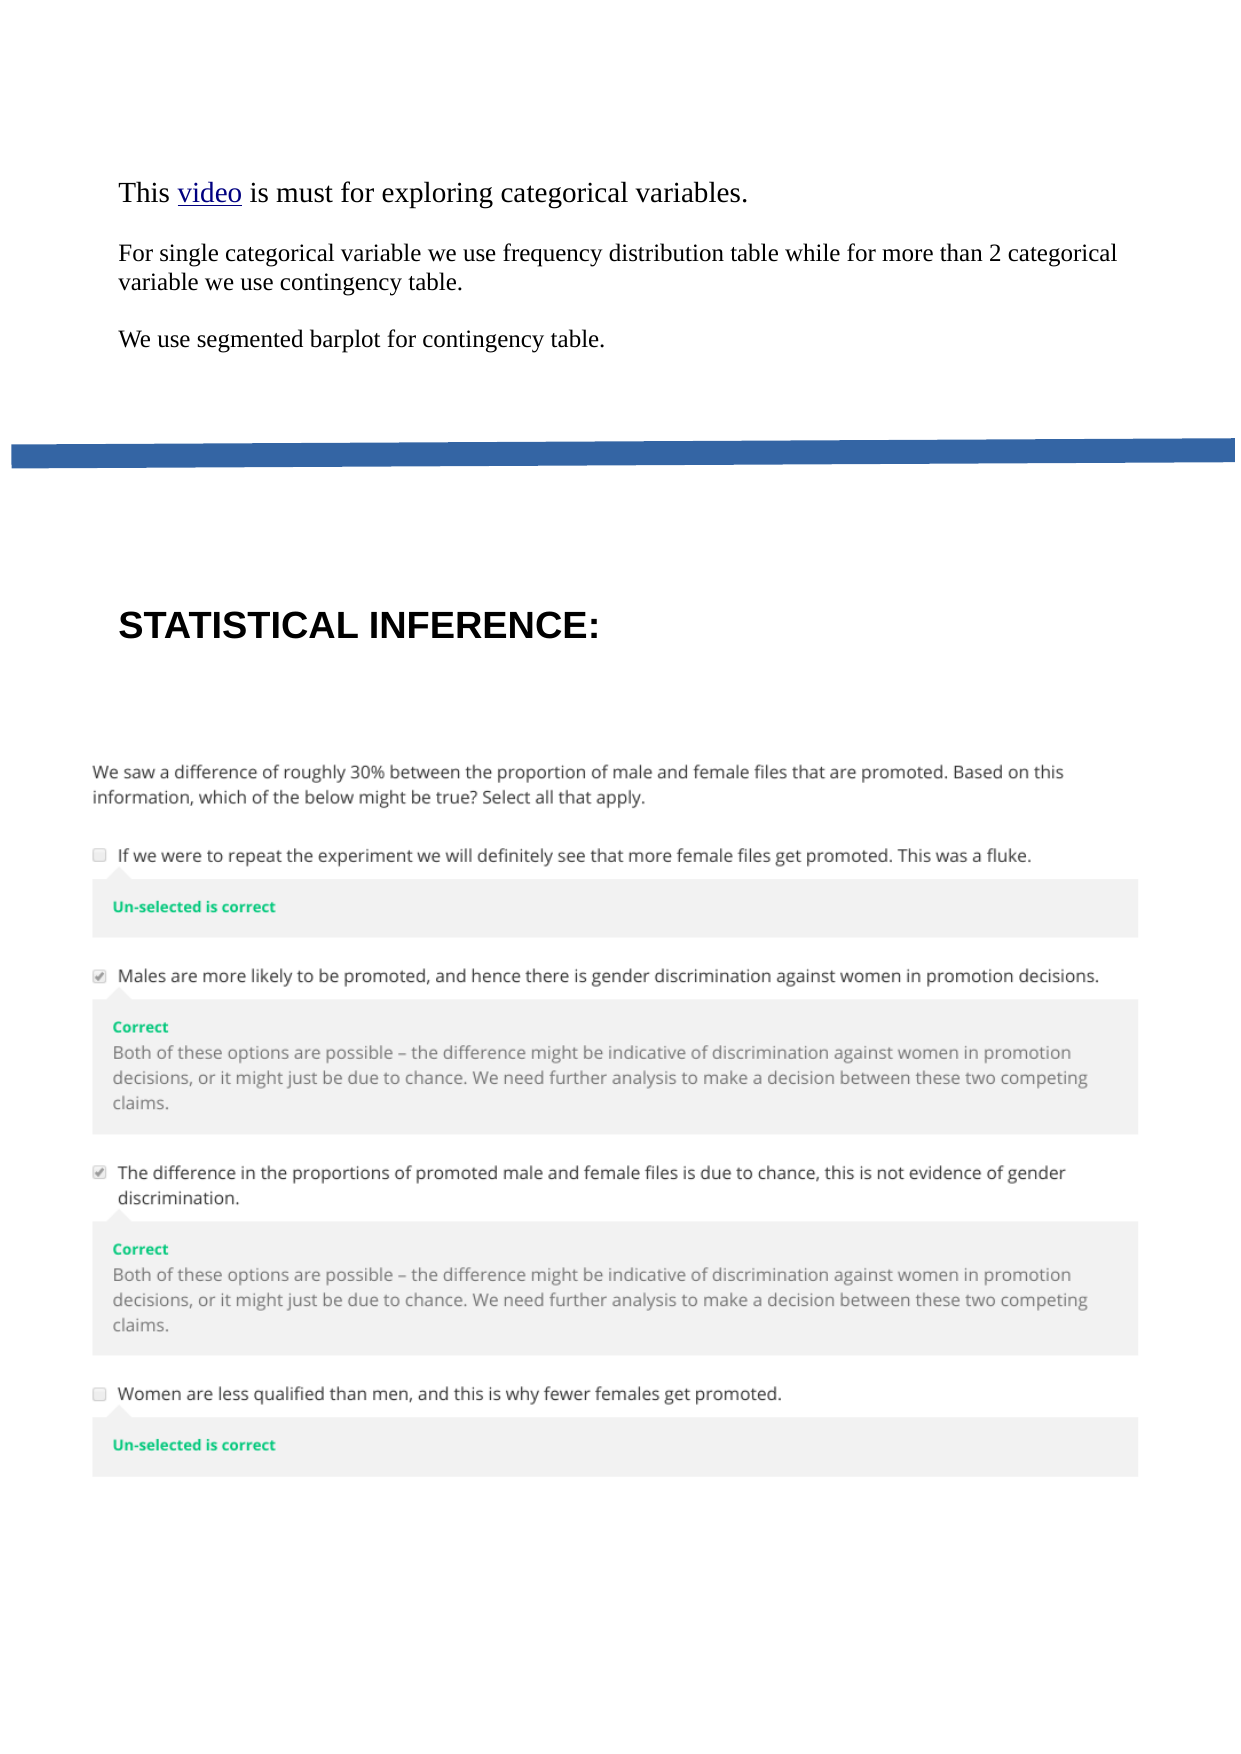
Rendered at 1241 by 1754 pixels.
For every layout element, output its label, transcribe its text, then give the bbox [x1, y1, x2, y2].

text This video is must for exploring categorical variables. [118, 176, 1122, 209]
text For single categorical variable we use frequency distribution table while for more than 2 categorical variable we use contingency table. [118, 238, 1122, 295]
subtitle STATISTICAL INFERENCE: [118, 603, 1122, 647]
text We use segmented barplot for contingency table. [118, 324, 1122, 353]
picture [70, 720, 1159, 1488]
